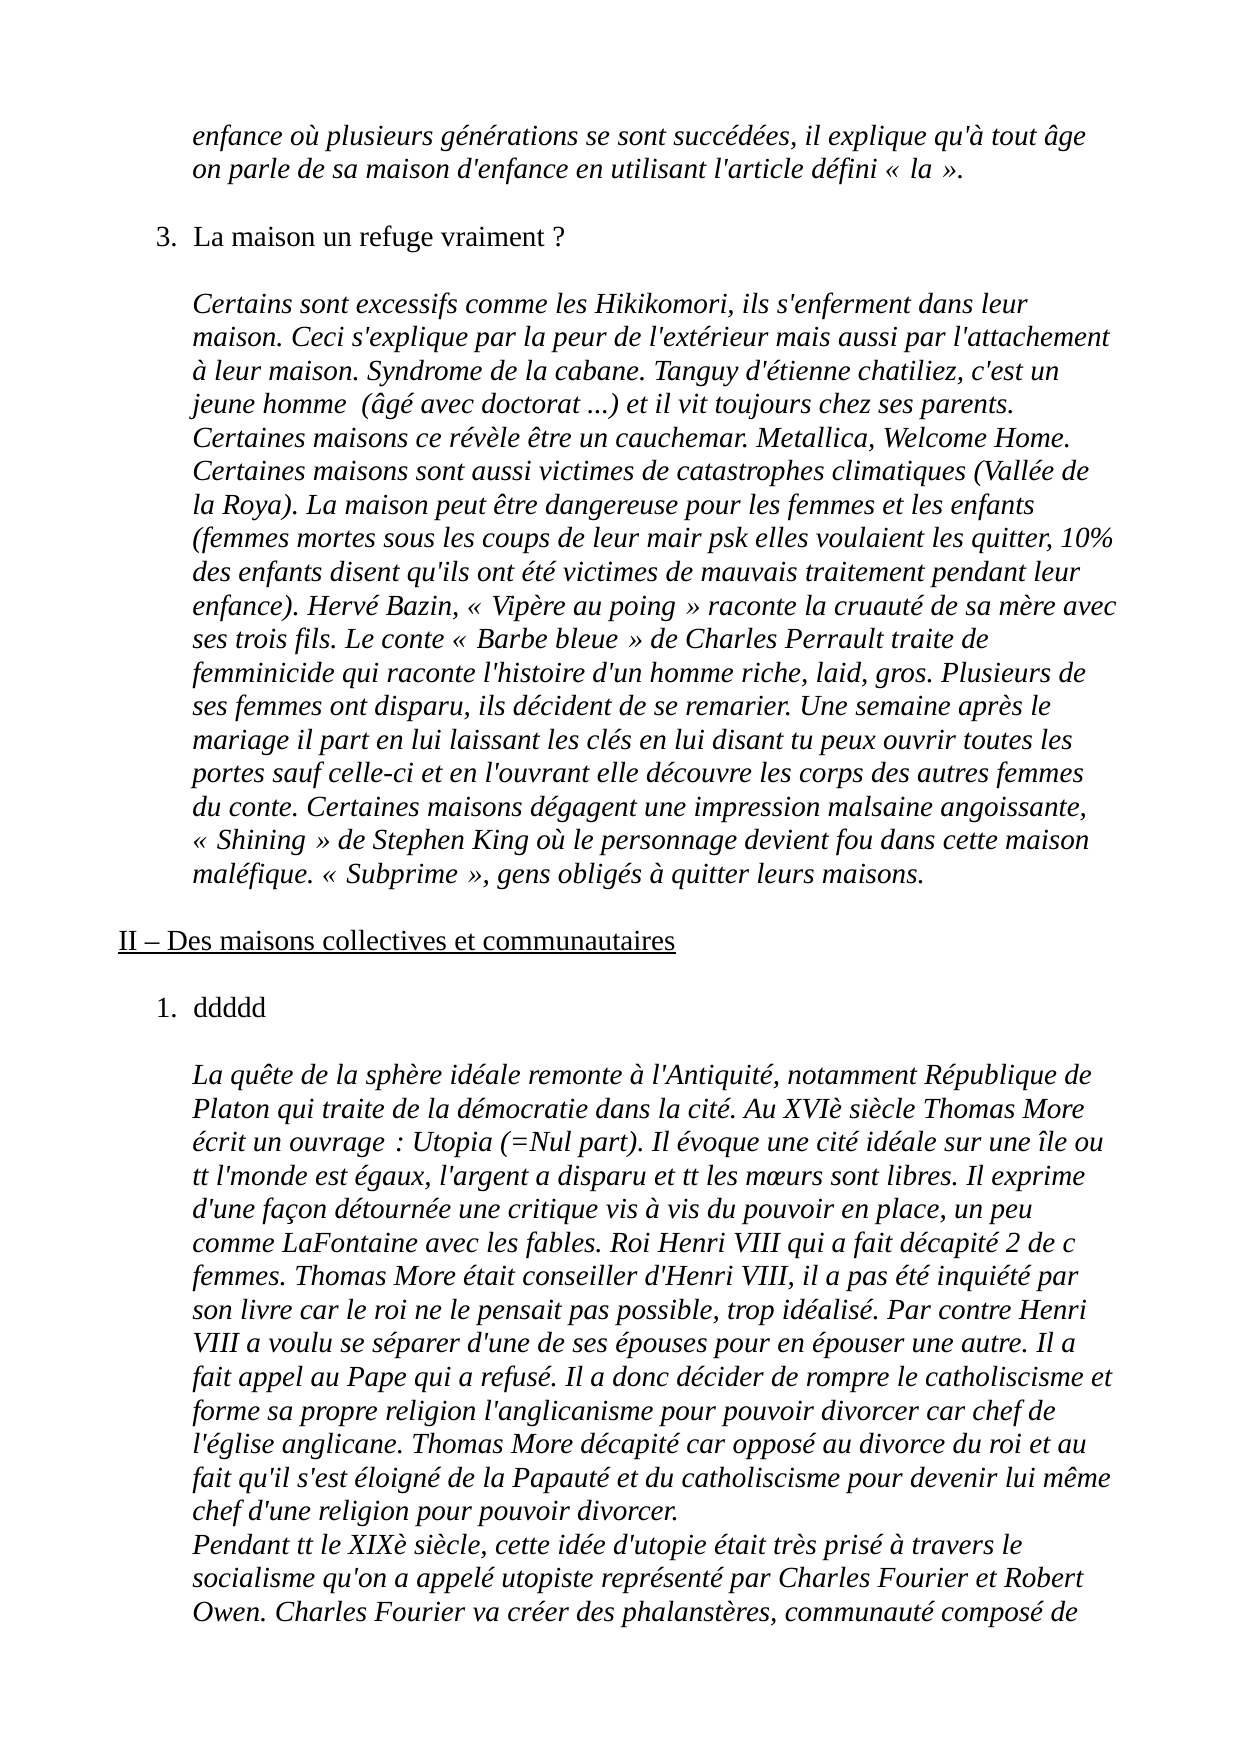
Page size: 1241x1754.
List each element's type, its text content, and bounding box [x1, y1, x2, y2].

list La maison un refuge vraiment ? [156, 219, 1122, 252]
text enfance où plusieurs générations se sont succédées, il explique qu'à tout âge on parle de sa maison d'enfance en utilisant l'article défini « la ». [118, 118, 1122, 185]
list ddddd [156, 990, 1122, 1024]
text II – Des maisons collectives et communautaires [118, 923, 1122, 957]
text Pendant tt le XIXè siècle, cette idée d'utopie était très prisé à travers le socialisme qu'on a appelé utopiste représenté par Charles Fourier et Robert Owen. Charles Fourier va créer des phalanstères, communauté composé de [118, 1527, 1122, 1627]
text La quête de la sphère idéale remonte à l'Antiquité, notamment République de Platon qui traite de la démocratie dans la cité. Au XVIè siècle Thomas More écrit un ouvrage : Utopia (=Nul part). Il évoque une cité idéale sur une île ou tt l'monde est égaux, l'argent a disparu et tt les mœurs sont libres. Il exprime d'une façon détournée une critique vis à vis du pouvoir en place, un peu comme LaFontaine avec les fables. Roi Henri VIII qui a fait décapité 2 de c femmes. Thomas More était conseiller d'Henri VIII, il a pas été inquiété par son livre car le roi ne le pensait pas possible, trop idéalisé. Par contre Henri VIII a voulu se séparer d'une de ses épouses pour en épouser une autre. Il a fait appel au Pape qui a refusé. Il a donc décider de rompre le catholiscisme et forme sa propre religion l'anglicanisme pour pouvoir divorcer car chef de l'église anglicane. Thomas More décapité car opposé au divorce du roi et au fait qu'il s'est éloigné de la Papauté et du catholiscisme pour devenir lui même chef d'une religion pour pouvoir divorcer. [118, 1057, 1122, 1527]
text Certains sont excessifs comme les Hikikomori, ils s'enferment dans leur maison. Ceci s'explique par la peur de l'extérieur mais aussi par l'attachement à leur maison. Syndrome de la cabane. Tanguy d'étienne chatiliez, c'est un jeune homme (âgé avec doctorat ...) et il vit toujours chez ses parents. Certaines maisons ce révèle être un cauchemar. Metallica, Welcome Home. Certaines maisons sont aussi victimes de catastrophes climatiques (Vallée de la Roya). La maison peut être dangereuse pour les femmes et les enfants (femmes mortes sous les coups de leur mair psk elles voulaient les quitter, 10% des enfants disent qu'ils ont été victimes de mauvais traitement pendant leur enfance). Hervé Bazin, « Vipère au poing » raconte la cruauté de sa mère avec ses trois fils. Le conte « Barbe bleue » de Charles Perrault traite de femminicide qui raconte l'histoire d'un homme riche, laid, gros. Plusieurs de ses femmes ont disparu, ils décident de se remarier. Une semaine après le mariage il part en lui laissant les clés en lui disant tu peux ouvrir toutes les portes sauf celle-ci et en l'ouvrant elle découvre les corps des autres femmes du conte. Certaines maisons dégagent une impression malsaine angoissante, « Shining » de Stephen King où le personnage devient fou dans cette maison maléfique. « Subprime », gens obligés à quitter leurs maisons. [118, 286, 1122, 889]
